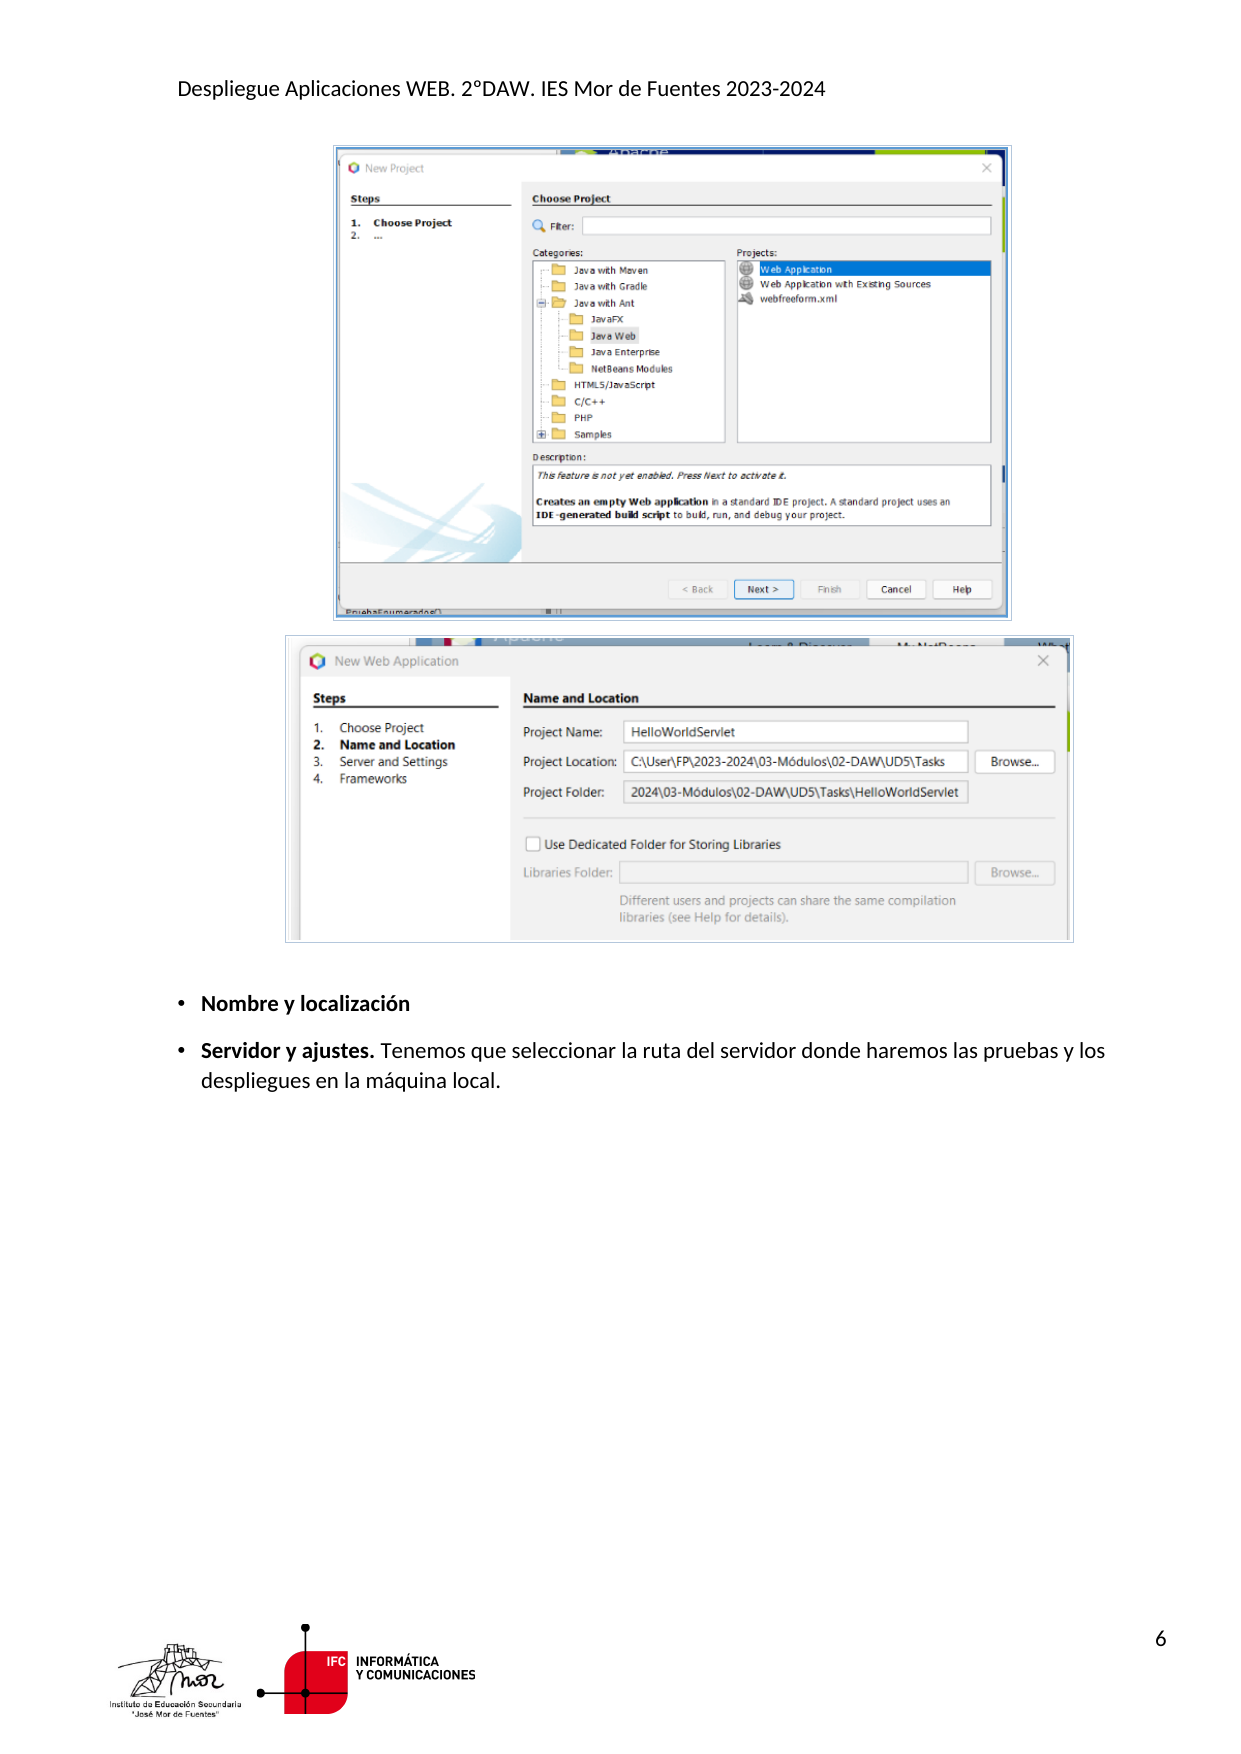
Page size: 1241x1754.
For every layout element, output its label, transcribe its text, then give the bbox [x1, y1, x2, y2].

list Servidor y ajustes. Tenemos que seleccionar la ruta del servidor donde haremos las pruebas y los despliegues en la máquina local. [177, 1036, 1167, 1094]
picture [335, 147, 1008, 618]
picture [288, 638, 1070, 940]
list Nombre y localización [177, 989, 1167, 1017]
picture [256, 1624, 475, 1714]
picture [100, 1631, 249, 1736]
